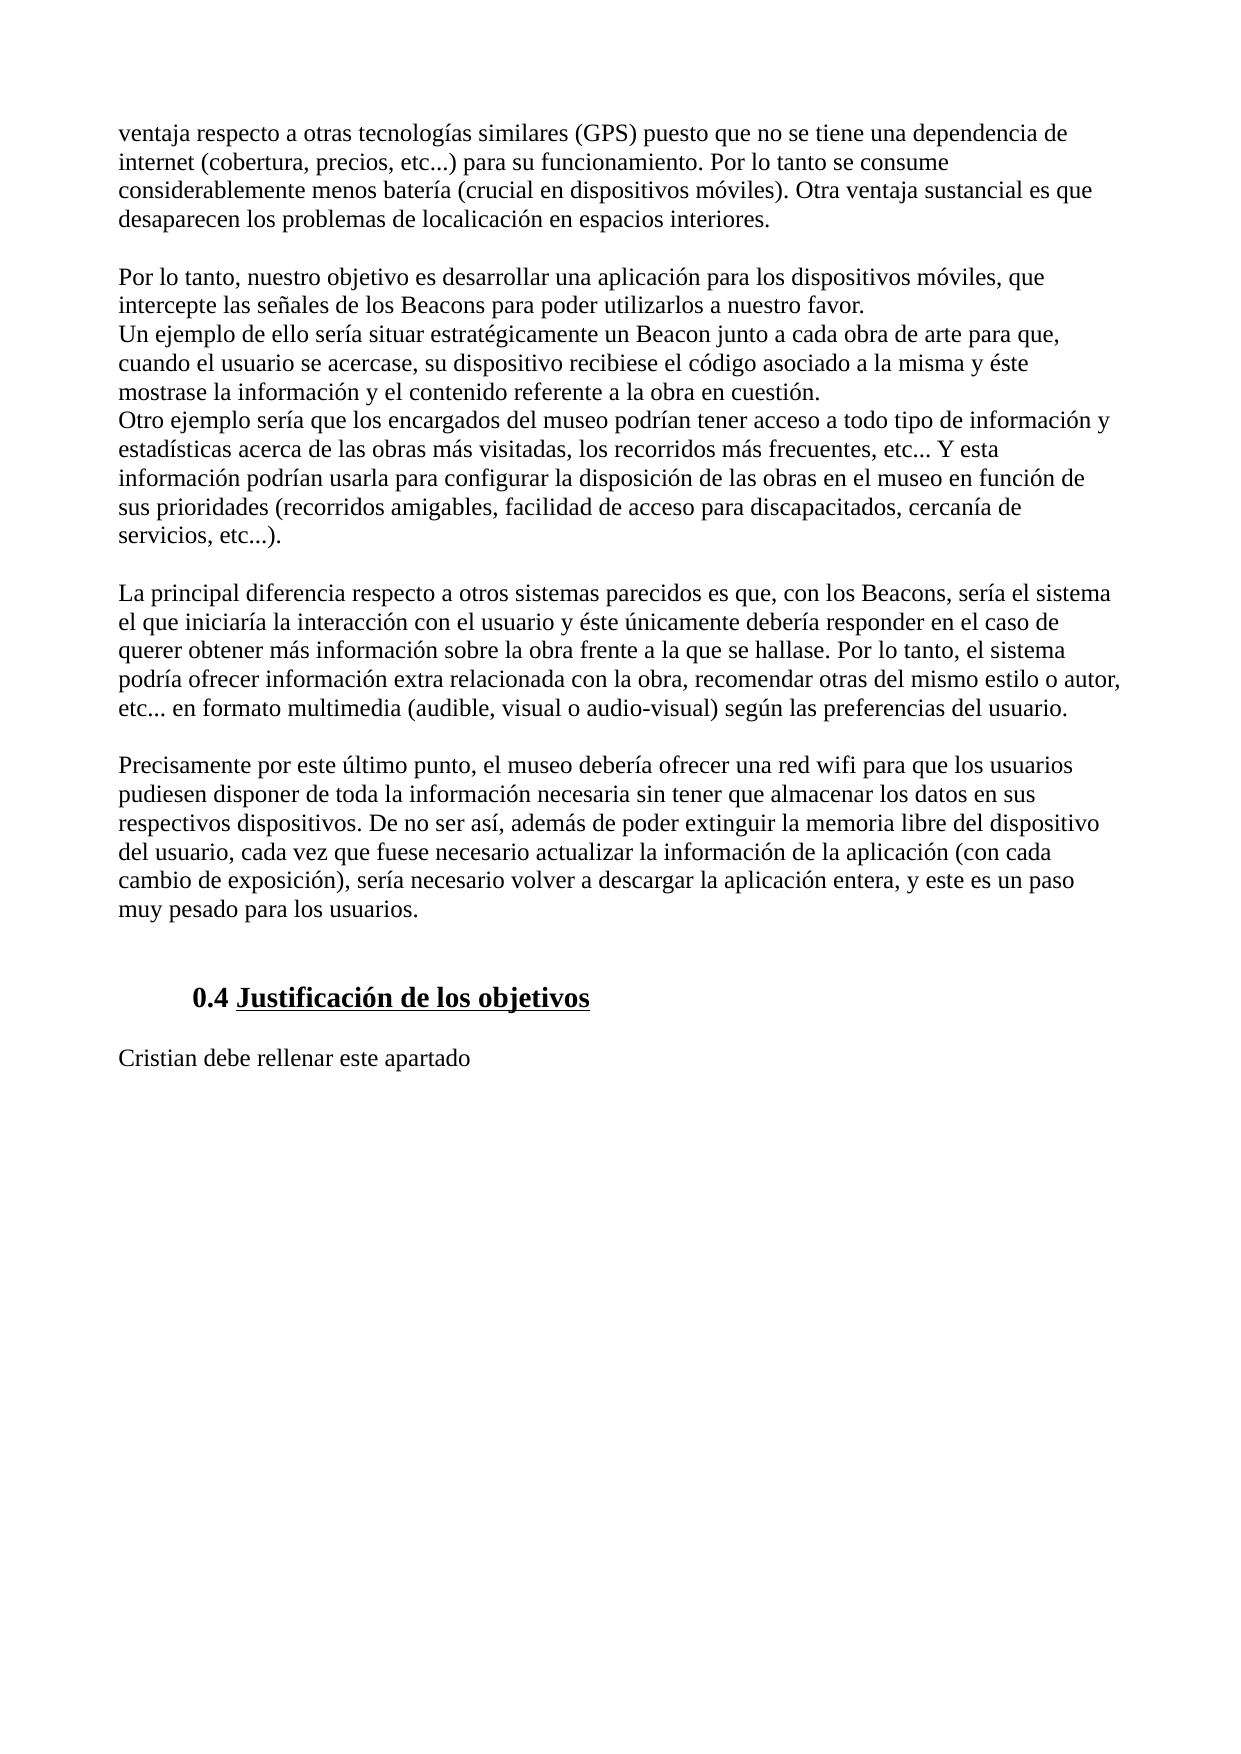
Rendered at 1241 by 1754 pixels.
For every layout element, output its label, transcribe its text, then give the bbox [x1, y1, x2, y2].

text Otro ejemplo sería que los encargados del museo podrían tener acceso a todo tipo de información y estadísticas acerca de las obras más visitadas, los recorridos más frecuentes, etc... Y esta información podrían usarla para configurar la disposición de las obras en el museo en función de sus prioridades (recorridos amigables, facilidad de acceso para discapacitados, cercanía de servicios, etc...). [118, 406, 1122, 549]
text Cristian debe rellenar este apartado [118, 1043, 1122, 1072]
text Precisamente por este último punto, el museo debería ofrecer una red wifi para que los usuarios pudiesen disponer de toda la información necesaria sin tener que almacenar los datos en sus respectivos dispositivos. De no ser así, además de poder extinguir la memoria libre del dispositivo del usuario, cada vez que fuese necesario actualizar la información de la aplicación (con cada cambio de exposición), sería necesario volver a descargar la aplicación entera, y este es un paso muy pesado para los usuarios. [118, 751, 1122, 923]
text Por lo tanto, nuestro objetivo es desarrollar una aplicación para los dispositivos móviles, que intercepte las señales de los Beacons para poder utilizarlos a nuestro favor. [118, 262, 1122, 319]
text Un ejemplo de ello sería situar estratégicamente un Beacon junto a cada obra de arte para que, cuando el usuario se acercase, su dispositivo recibiese el código asociado a la misma y éste mostrase la información y el contenido referente a la obra en cuestión. [118, 319, 1122, 406]
text 0.4 Justificación de los objetivos [118, 981, 1122, 1014]
text La principal diferencia respecto a otros sistemas parecidos es que, con los Beacons, sería el sistema el que iniciaría la interacción con el usuario y éste únicamente debería responder en el caso de querer obtener más información sobre la obra frente a la que se hallase. Por lo tanto, el sistema podría ofrecer información extra relacionada con la obra, recomendar otras del mismo estilo o autor, etc... en formato multimedia (audible, visual o audio-visual) según las preferencias del usuario. [118, 578, 1122, 722]
text ventaja respecto a otras tecnologías similares (GPS) puesto que no se tiene una dependencia de internet (cobertura, precios, etc...) para su funcionamiento. Por lo tanto se consume considerablemente menos batería (crucial en dispositivos móviles). Otra ventaja sustancial es que desaparecen los problemas de localicación en espacios interiores. [118, 118, 1122, 233]
